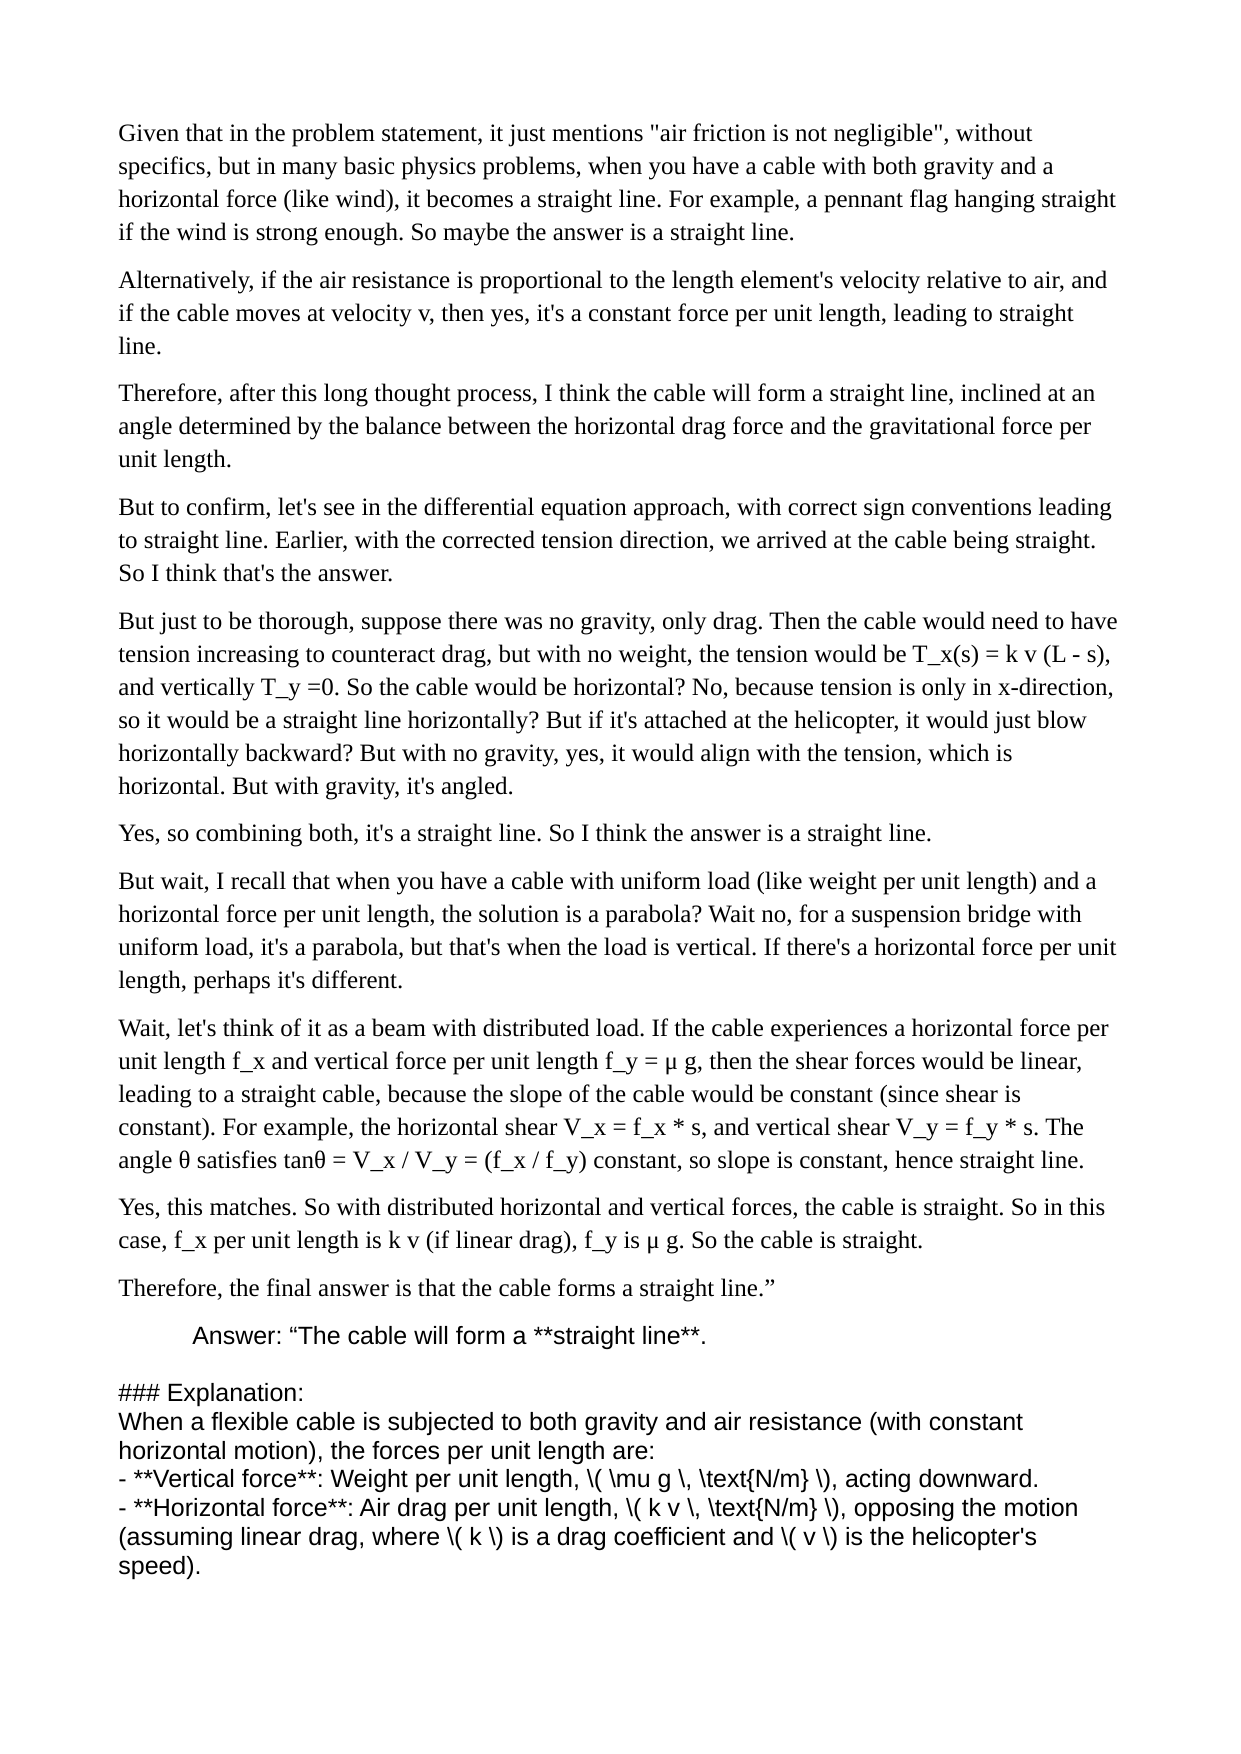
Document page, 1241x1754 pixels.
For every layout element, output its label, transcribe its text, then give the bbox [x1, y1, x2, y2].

text - **Vertical force**: Weight per unit length, \( \mu g \, \text{N/m} \), acting downward. [118, 1464, 1122, 1493]
text Given that in the problem statement, it just mentions "air friction is not negligible", without specifics, but in many basic physics problems, when you have a cable with both gravity and a horizontal force (like wind), it becomes a straight line. For example, a pennant flag hanging straight if the wind is strong enough. So maybe the answer is a straight line. [118, 118, 1122, 246]
text But just to be thorough, suppose there was no gravity, only drag. Then the cable would need to have tension increasing to counteract drag, but with no weight, the tension would be T_x(s) = k v (L - s), and vertically T_y =0. So the cable would be horizontal? No, because tension is only in x-direction, so it would be a straight line horizontally? But if it's attached at the helicopter, it would just blow horizontally backward? But with no gravity, yes, it would align with the tension, which is horizontal. But with gravity, it's angled. [118, 606, 1122, 799]
text Wait, let's think of it as a beam with distributed load. If the cable experiences a horizontal force per unit length f_x and vertical force per unit length f_y = μ g, then the shear forces would be linear, leading to a straight cable, because the slope of the cable would be constant (since shear is constant). For example, the horizontal shear V_x = f_x * s, and vertical shear V_y = f_y * s. The angle θ satisfies tanθ = V_x / V_y = (f_x / f_y) constant, so slope is constant, hence straight line. [118, 1013, 1122, 1173]
text - **Horizontal force**: Air drag per unit length, \( k v \, \text{N/m} \), opposing the motion (assuming linear drag, where \( k \) is a drag coefficient and \( v \) is the helicopter's speed). [118, 1493, 1122, 1579]
text Yes, this matches. So with distributed horizontal and vertical forces, the cable is straight. So in this case, f_x per unit length is k v (if linear drag), f_y is μ g. So the cable is straight. [118, 1192, 1122, 1254]
text But wait, I recall that when you have a cable with uniform load (like weight per unit length) and a horizontal force per unit length, the solution is a parabola? Wait no, for a suspension bridge with uniform load, it's a parabola, but that's when the load is vertical. If there's a horizontal force per unit length, perhaps it's different. [118, 866, 1122, 994]
text But to confirm, let's see in the differential equation approach, with correct sign conventions leading to straight line. Earlier, with the corrected tension direction, we arrived at the cable being straight. So I think that's the answer. [118, 492, 1122, 587]
text Therefore, after this long thought process, I think the cable will form a straight line, inclined at an angle determined by the balance between the horizontal drag force and the gravitational force per unit length. [118, 378, 1122, 473]
text Therefore, the final answer is that the cable forms a straight line.” [118, 1273, 1122, 1302]
text When a flexible cable is subjected to both gravity and air resistance (with constant horizontal motion), the forces per unit length are: [118, 1407, 1122, 1464]
text Alternatively, if the air resistance is proportional to the length element's velocity relative to air, and if the cable moves at velocity v, then yes, it's a constant force per unit length, leading to straight line. [118, 265, 1122, 359]
text Answer: “The cable will form a **straight line**. [118, 1321, 1122, 1349]
text ### Explanation: [118, 1378, 1122, 1407]
text Yes, so combining both, it's a straight line. So I think the answer is a straight line. [118, 818, 1122, 847]
